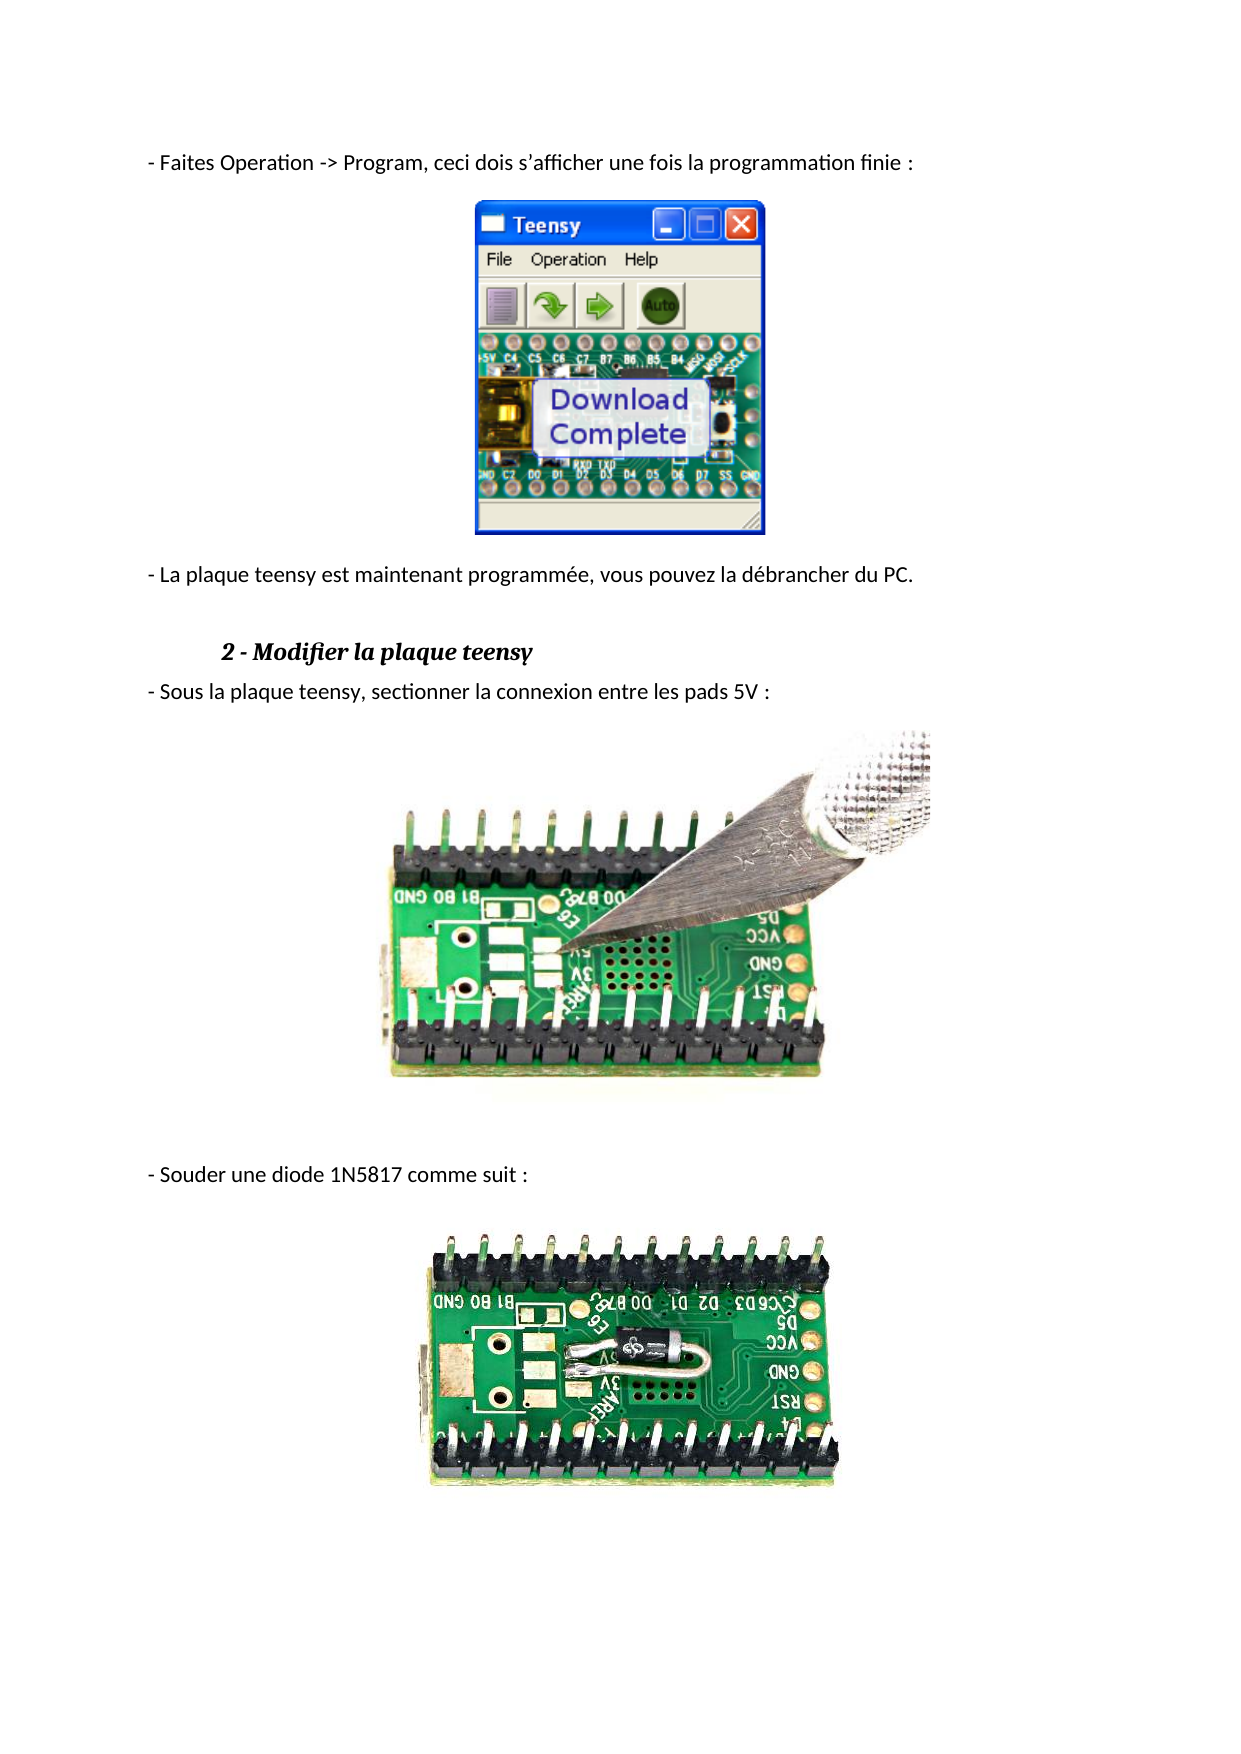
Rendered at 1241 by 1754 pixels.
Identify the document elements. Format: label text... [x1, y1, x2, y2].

text - La plaque teensy est maintenant programmée, vous pouvez la débrancher du PC. [148, 560, 1093, 588]
text - Faites Operation -> Program, ceci dois s’afficher une fois la programmation finie : [148, 148, 1093, 176]
text - Sous la plaque teensy, sectionner la connexion entre les pads 5V : [148, 677, 1093, 705]
picture [310, 730, 931, 1135]
subtitle 2 - Modifier la plaque teensy [148, 638, 1093, 667]
picture [383, 1213, 857, 1515]
picture [474, 200, 766, 535]
text - Souder une diode 1N5817 comme suit : [148, 1160, 1093, 1188]
